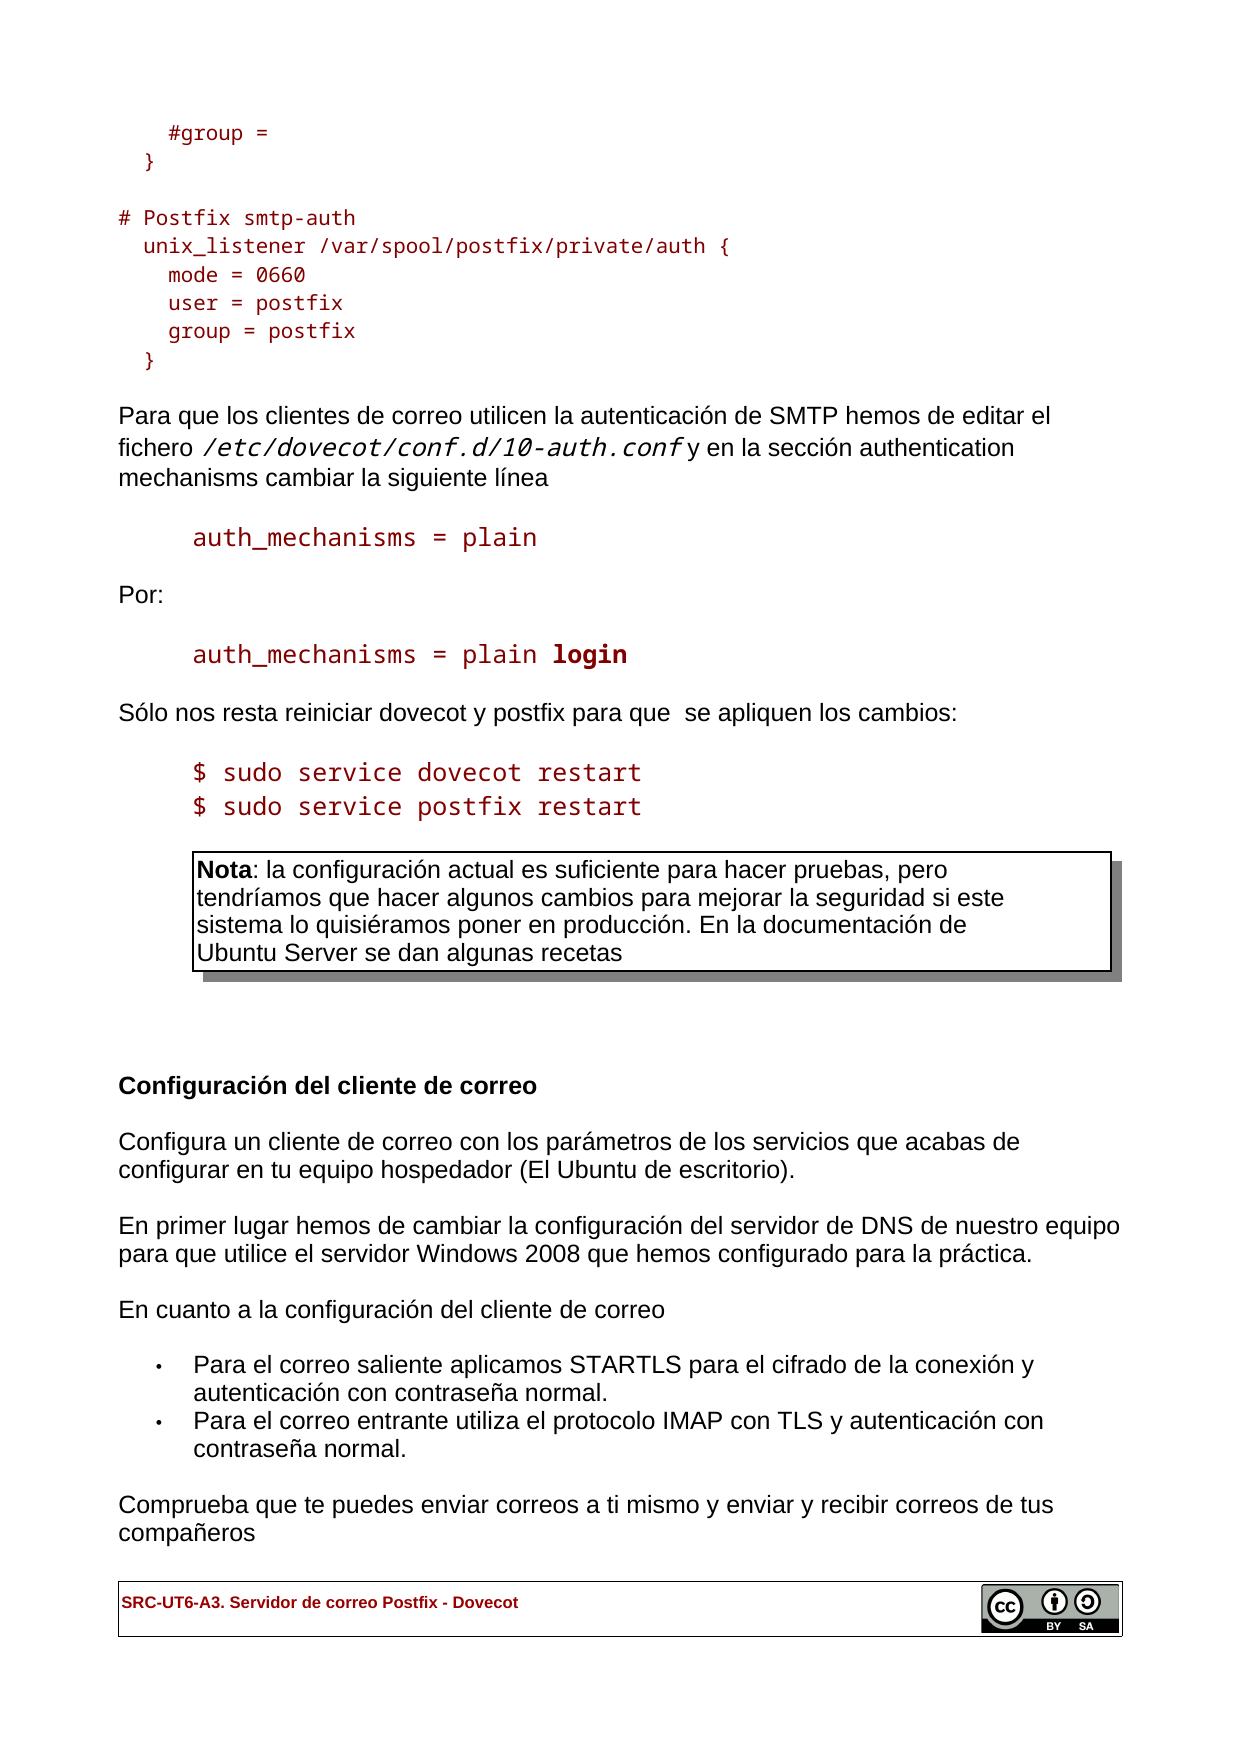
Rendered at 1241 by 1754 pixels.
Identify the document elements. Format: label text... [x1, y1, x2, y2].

text user = postfix [118, 288, 1122, 317]
text En primer lugar hemos de cambiar la configuración del servidor de DNS de nuestro equipo para que utilice el servidor Windows 2008 que hemos configurado para la práctica. [118, 1212, 1122, 1267]
text Ubuntu Server se dan algunas recetas [194, 935, 1110, 970]
text auth_mechanisms = plain [118, 519, 1122, 553]
text $ sudo service postfix restart [192, 789, 1122, 823]
text tendríamos que hacer algunos cambios para mejorar la seguridad si este [194, 879, 1110, 907]
text } [118, 147, 1122, 175]
text $ sudo service dovecot restart [192, 755, 1122, 789]
text Comprueba que te puedes enviar correos a ti mismo y enviar y recibir correos de tus compañeros [118, 1491, 1122, 1547]
text #group = [118, 118, 1122, 147]
text Configuración del cliente de correo [118, 1072, 1122, 1100]
text unix_listener /var/spool/postfix/private/auth { [118, 231, 1122, 260]
text mode = 0660 [118, 260, 1122, 288]
text } [118, 345, 1122, 373]
list Para el correo saliente aplicamos STARTLS para el cifrado de la conexión y autenticación con contraseña normal. [156, 1351, 1122, 1407]
text Por: [118, 581, 1122, 609]
text Configura un cliente de correo con los parámetros de los servicios que acabas de [118, 1128, 1122, 1156]
text group = postfix [118, 317, 1122, 345]
text # Postfix smtp-auth [118, 203, 1122, 231]
text Nota: la configuración actual es suficiente para hacer pruebas, pero [194, 853, 1110, 879]
text Sólo nos resta reiniciar dovecot y postfix para que se apliquen los cambios: [118, 699, 1122, 727]
text sistema lo quisiéramos poner en producción. En la documentación de [194, 907, 1110, 935]
picture [981, 1584, 1119, 1633]
text configurar en tu equipo hospedador (El Ubuntu de escritorio). [118, 1156, 1122, 1184]
text En cuanto a la configuración del cliente de correo [118, 1295, 1122, 1323]
list Para el correo entrante utiliza el protocolo IMAP con TLS y autenticación con contraseña normal. [156, 1407, 1122, 1463]
text auth_mechanisms = plain login [118, 637, 1122, 671]
text Para que los clientes de correo utilicen la autenticación de SMTP hemos de editar el fichero /etc/dovecot/conf.d/10-auth.conf y en la sección authentication mechanisms cambiar la siguiente línea [118, 401, 1122, 491]
